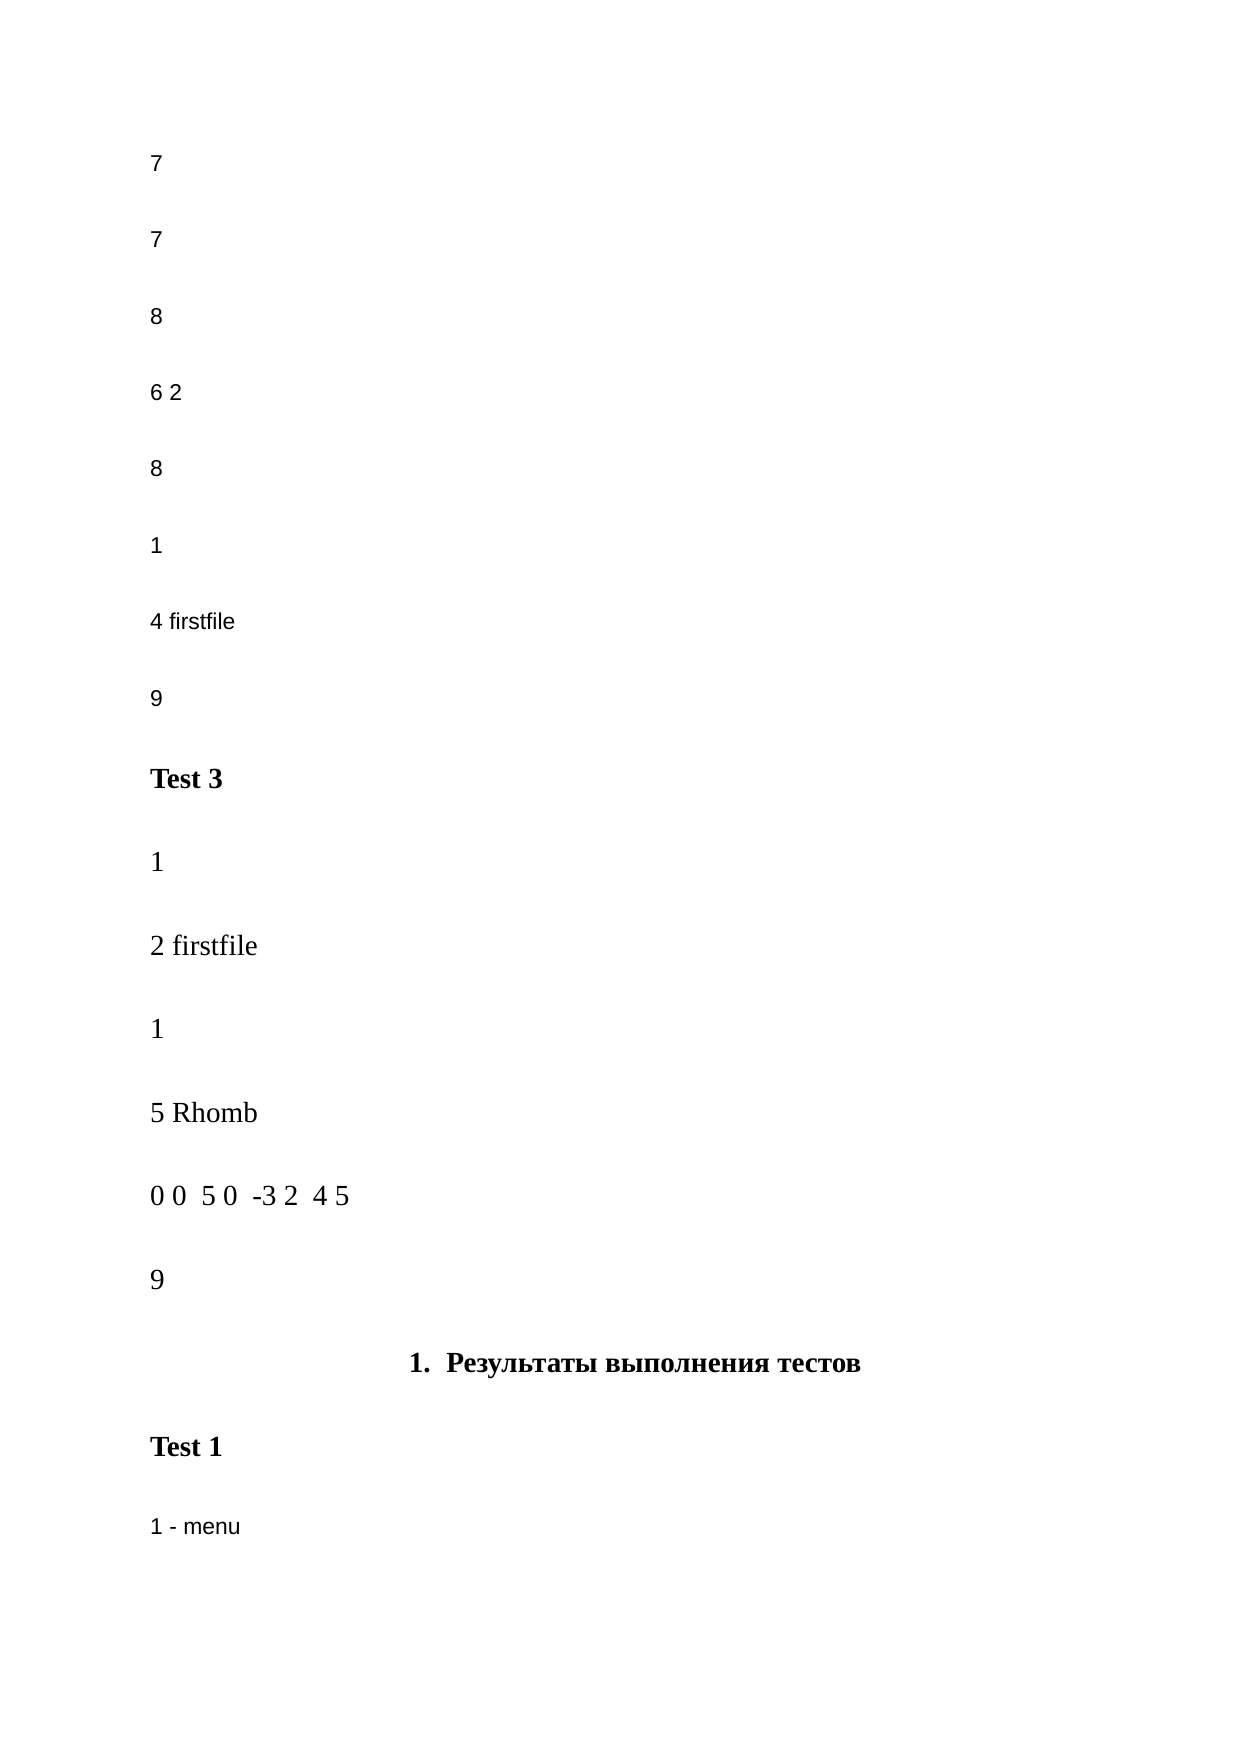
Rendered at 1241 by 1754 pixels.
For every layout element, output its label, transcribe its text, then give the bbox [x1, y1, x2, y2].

text 4 firstfile [150, 608, 1090, 634]
text 0 0 5 0 -3 2 4 5 [150, 1178, 1090, 1212]
text 8 [150, 455, 1090, 482]
text 5 Rhomb [150, 1095, 1090, 1128]
text 9 [150, 684, 1090, 711]
text 7 [150, 226, 1090, 253]
text 2 firstfile [150, 928, 1090, 961]
list Результаты выполнения тестов [179, 1346, 1090, 1379]
text Test 1 [150, 1429, 1090, 1463]
text 1 - menu [150, 1513, 1090, 1539]
text 1 [150, 844, 1090, 878]
text 1 [150, 532, 1090, 558]
text 7 [150, 150, 1090, 176]
text 9 [150, 1262, 1090, 1296]
text 1 [150, 1011, 1090, 1045]
text 6 2 [150, 379, 1090, 405]
text 8 [150, 303, 1090, 329]
text Test 3 [150, 761, 1090, 794]
